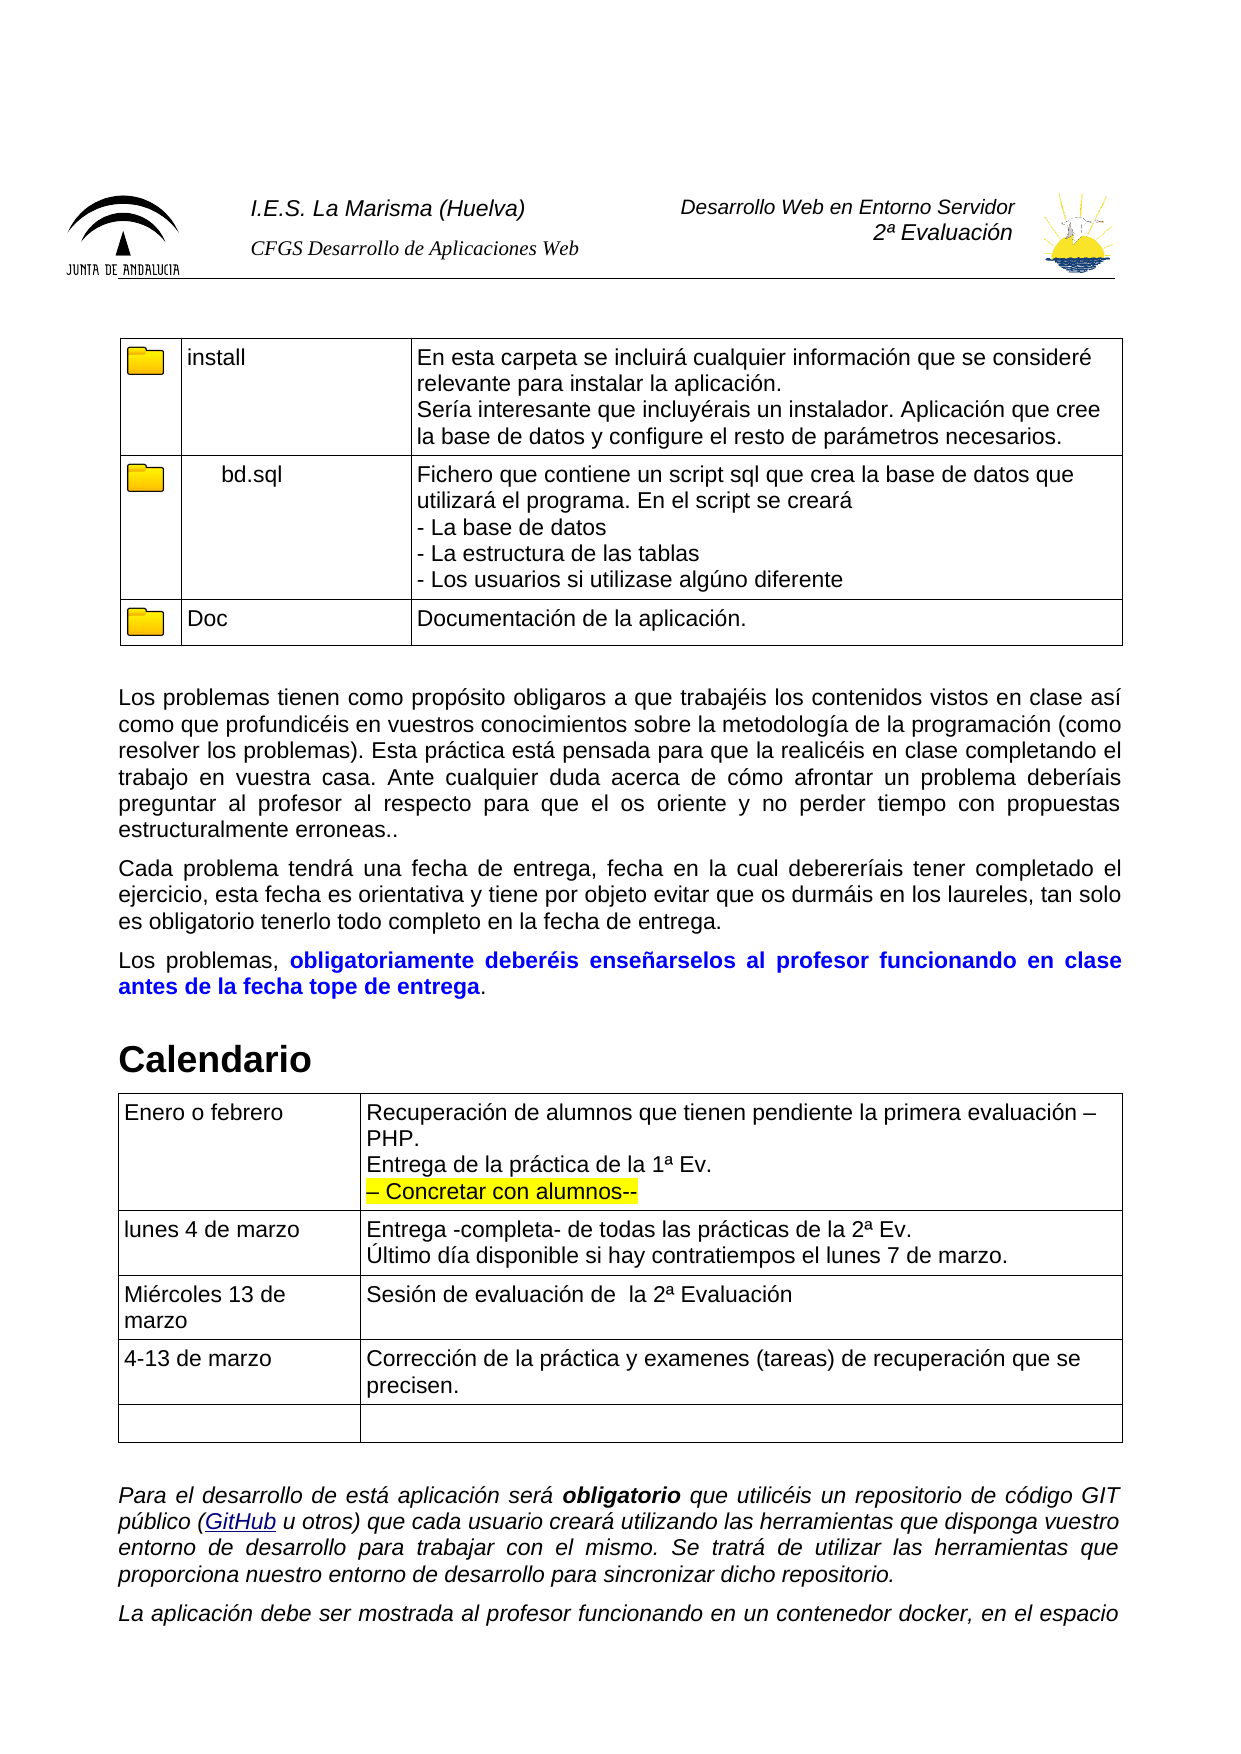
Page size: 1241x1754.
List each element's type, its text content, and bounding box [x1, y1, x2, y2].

table_cell [361, 1405, 1122, 1442]
table_cell Documentación de la aplicación. [412, 600, 1122, 645]
picture [126, 604, 165, 640]
table_cell [121, 339, 181, 455]
table_header Enero o febrero [119, 1094, 360, 1210]
table_cell Corrección de la práctica y examenes (tareas) de recuperación que se precisen. [361, 1340, 1122, 1404]
table_cell bd.sql [182, 456, 411, 598]
table_cell Entrega -completa- de todas las prácticas de la 2ª Ev. Último día disponible si hay contratiempos el lunes 7 de marzo. [361, 1211, 1122, 1274]
picture [126, 461, 165, 496]
text Los problemas tienen como propósito obligaros a que trabajéis los contenidos vistos en clase así como que profundicéis en vuestros conocimientos sobre la metodología de la programación (como resolver los problemas). Esta práctica está pensada para que la realicéis en clase completando el trabajo en vuestra casa. Ante cualquier duda acerca de cómo afrontar un problema deberíais preguntar al profesor al respecto para que el os oriente y no perder tiempo con propuestas estructuralmente erroneas.. [118, 684, 1122, 842]
table_cell [119, 1405, 360, 1442]
text Cada problema tendrá una fecha de entrega, fecha en la cual debereríais tener completado el ejercicio, esta fecha es orientativa y tiene por objeto evitar que os durmáis en los laureles, tan solo es obligatorio tenerlo todo completo en la fecha de entrega. [118, 855, 1122, 934]
table_header Recuperación de alumnos que tienen pendiente la primera evaluación – PHP. Entrega de la práctica de la 1ª Ev. – Concretar con alumnos-- [361, 1094, 1122, 1210]
table_cell install [182, 339, 411, 455]
table_cell lunes 4 de marzo [119, 1211, 360, 1274]
subtitle Calendario [118, 1037, 1122, 1080]
table_cell [121, 600, 181, 645]
table_cell Sesión de evaluación de la 2ª Evaluación [361, 1276, 1122, 1339]
text Los problemas, obligatoriamente deberéis enseñarselos al profesor funcionando en clase antes de la fecha tope de entrega. [118, 947, 1122, 999]
text Para el desarrollo de está aplicación será obligatorio que utilicéis un repositorio de código GIT público (GitHub u otros) que cada usuario creará utilizando las herramientas que disponga vuestro entorno de desarrollo para trabajar con el mismo. Se tratrá de utilizar las herramientas que proporciona nuestro entorno de desarrollo para sincronizar dicho repositorio. [118, 1482, 1122, 1587]
text La aplicación debe ser mostrada al profesor funcionando en un contenedor docker, en el espacio [118, 1599, 1122, 1626]
table_cell 4-13 de marzo [119, 1340, 360, 1404]
table_cell [121, 456, 181, 598]
picture [66, 195, 182, 275]
table_cell Miércoles 13 de marzo [119, 1276, 360, 1339]
table_cell Doc [182, 600, 411, 645]
picture [126, 343, 165, 379]
table_cell En esta carpeta se incluirá cualquier información que se consideré relevante para instalar la aplicación. Sería interesante que incluyérais un instalador. Aplicación que cree la base de datos y configure el resto de parámetros necesarios. [412, 339, 1122, 455]
picture [1042, 192, 1114, 276]
table_cell Fichero que contiene un script sql que crea la base de datos que utilizará el programa. En el script se creará - La base de datos - La estructura de las tablas - Los usuarios si utilizase algúno diferente [412, 456, 1122, 598]
